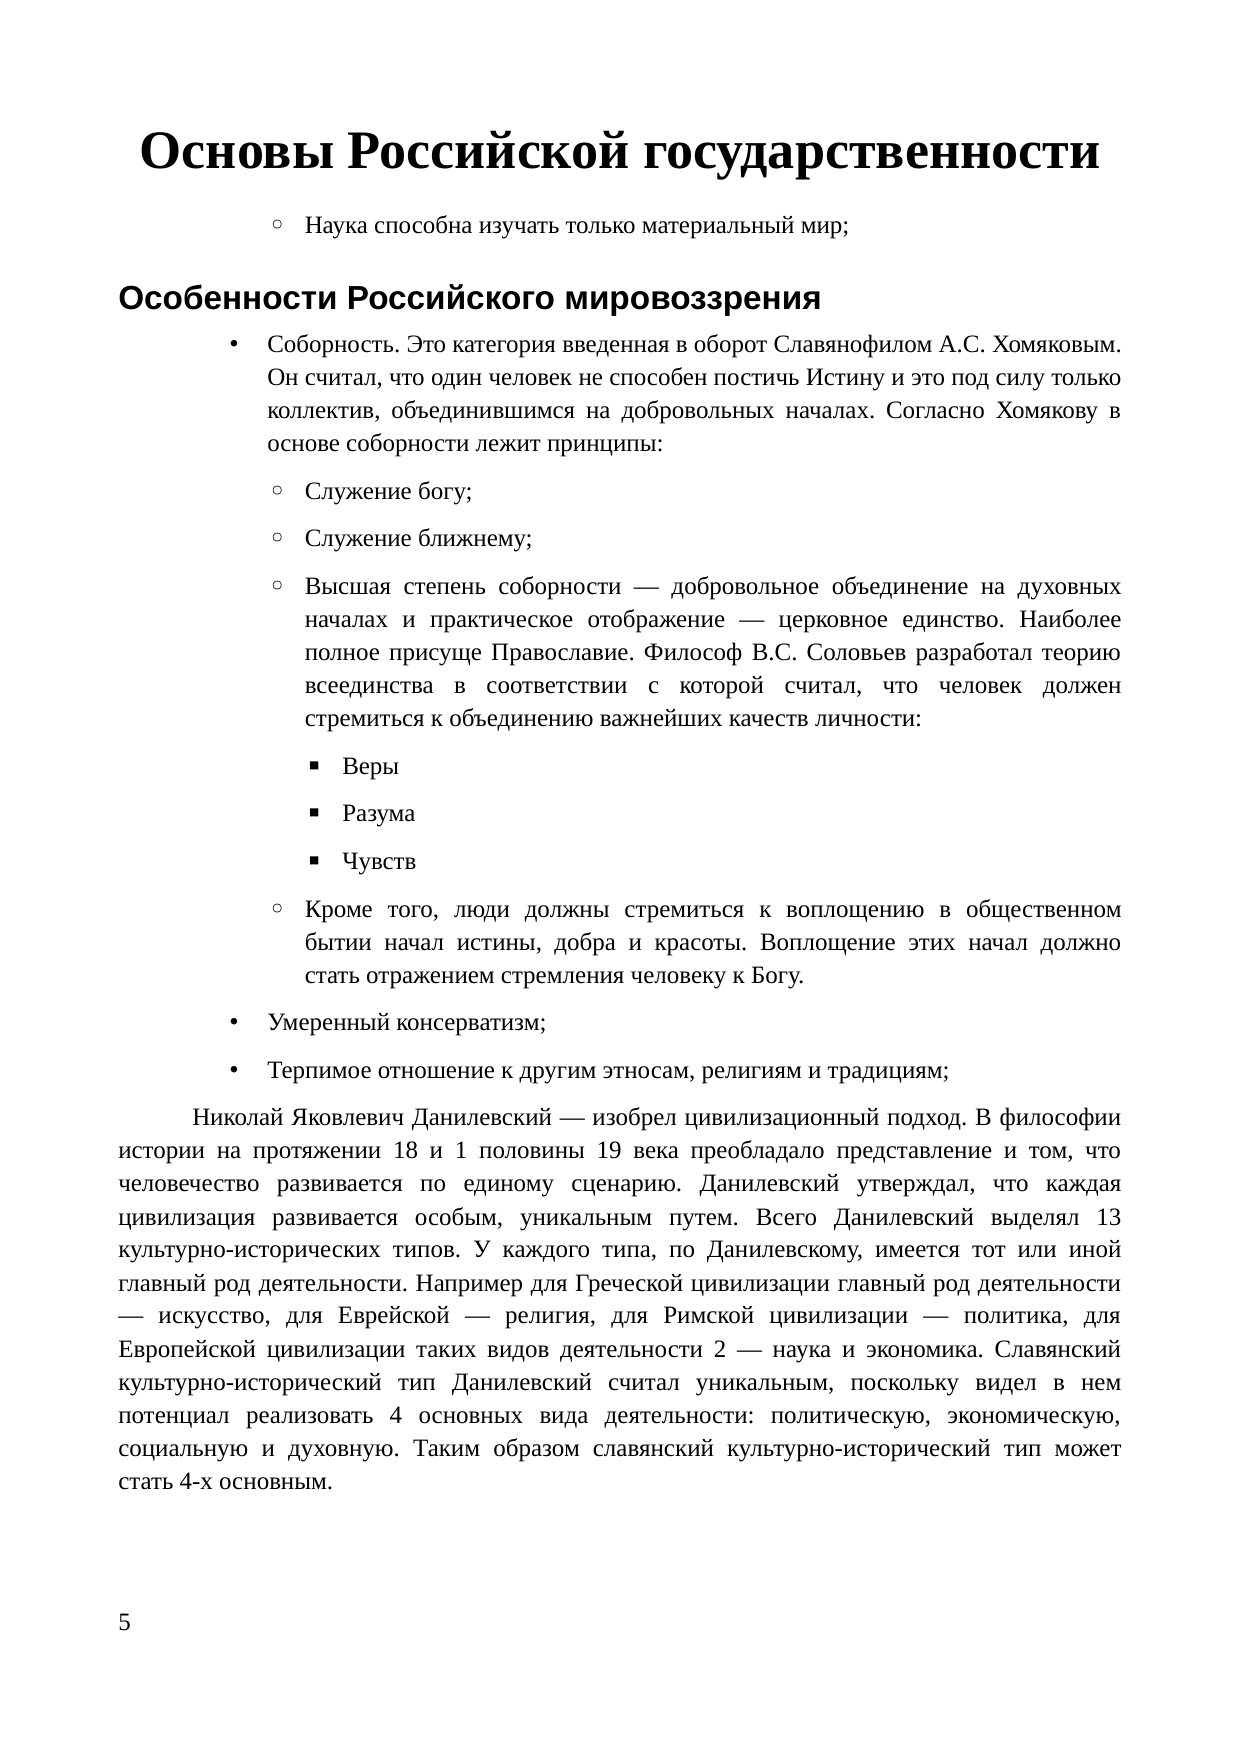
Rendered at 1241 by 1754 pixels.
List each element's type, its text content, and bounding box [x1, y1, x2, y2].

list Разума [304, 798, 1122, 827]
subtitle Особенности Российского мировоззрения [118, 278, 1122, 317]
list Служение богу; [267, 476, 1122, 505]
list Веры [304, 751, 1122, 779]
list Терпимое отношение к другим этносам, религиям и традициям; [229, 1055, 1122, 1084]
text Николай Яковлевич Данилевский — изобрел цивилизационный подход. В философии истории на протяжении 18 и 1 половины 19 века преобладало представление и том, что человечество развивается по единому сценарию. Данилевский утверждал, что каждая цивилизация развивается особым, уникальным путем. Всего Данилевский выделял 13 культурно-исторических типов. У каждого типа, по Данилевскому, имеется тот или иной главный род деятельности. Например для Греческой цивилизации главный род деятельности — искусство, для Еврейской — религия, для Римской цивилизации — политика, для Европейской цивилизации таких видов деятельности 2 — наука и экономика. Славянский культурно-исторический тип Данилевский считал уникальным, поскольку видел в нем потенциал реализовать 4 основных вида деятельности: политическую, экономическую, социальную и духовную. Таким образом славянский культурно-исторический тип может стать 4-х основным. [118, 1102, 1122, 1494]
list Соборность. Это категория введенная в оборот Славянофилом А.С. Хомяковым. Он считал, что один человек не способен постичь Истину и это под силу только коллектив, объединившимся на добровольных началах. Согласно Хомякову в основе соборности лежит принципы: [229, 329, 1122, 457]
list Наука способна изучать только материальный мир; [267, 210, 1122, 239]
list Высшая степень соборности — добровольное объединение на духовных началах и практическое отображение — церковное единство. Наиболее полное присуще Православие. Философ В.С. Соловьев разработал теорию всеединства в соответствии с которой считал, что человек должен стремиться к объединению важнейших качеств личности: [267, 571, 1122, 732]
list Умеренный консерватизм; [229, 1007, 1122, 1036]
list Чувств [304, 846, 1122, 875]
list Кроме того, люди должны стремиться к воплощению в общественном бытии начал истины, добра и красоты. Воплощение этих начал должно стать отражением стремления человеку к Богу. [267, 894, 1122, 988]
list Служение ближнему; [267, 523, 1122, 552]
